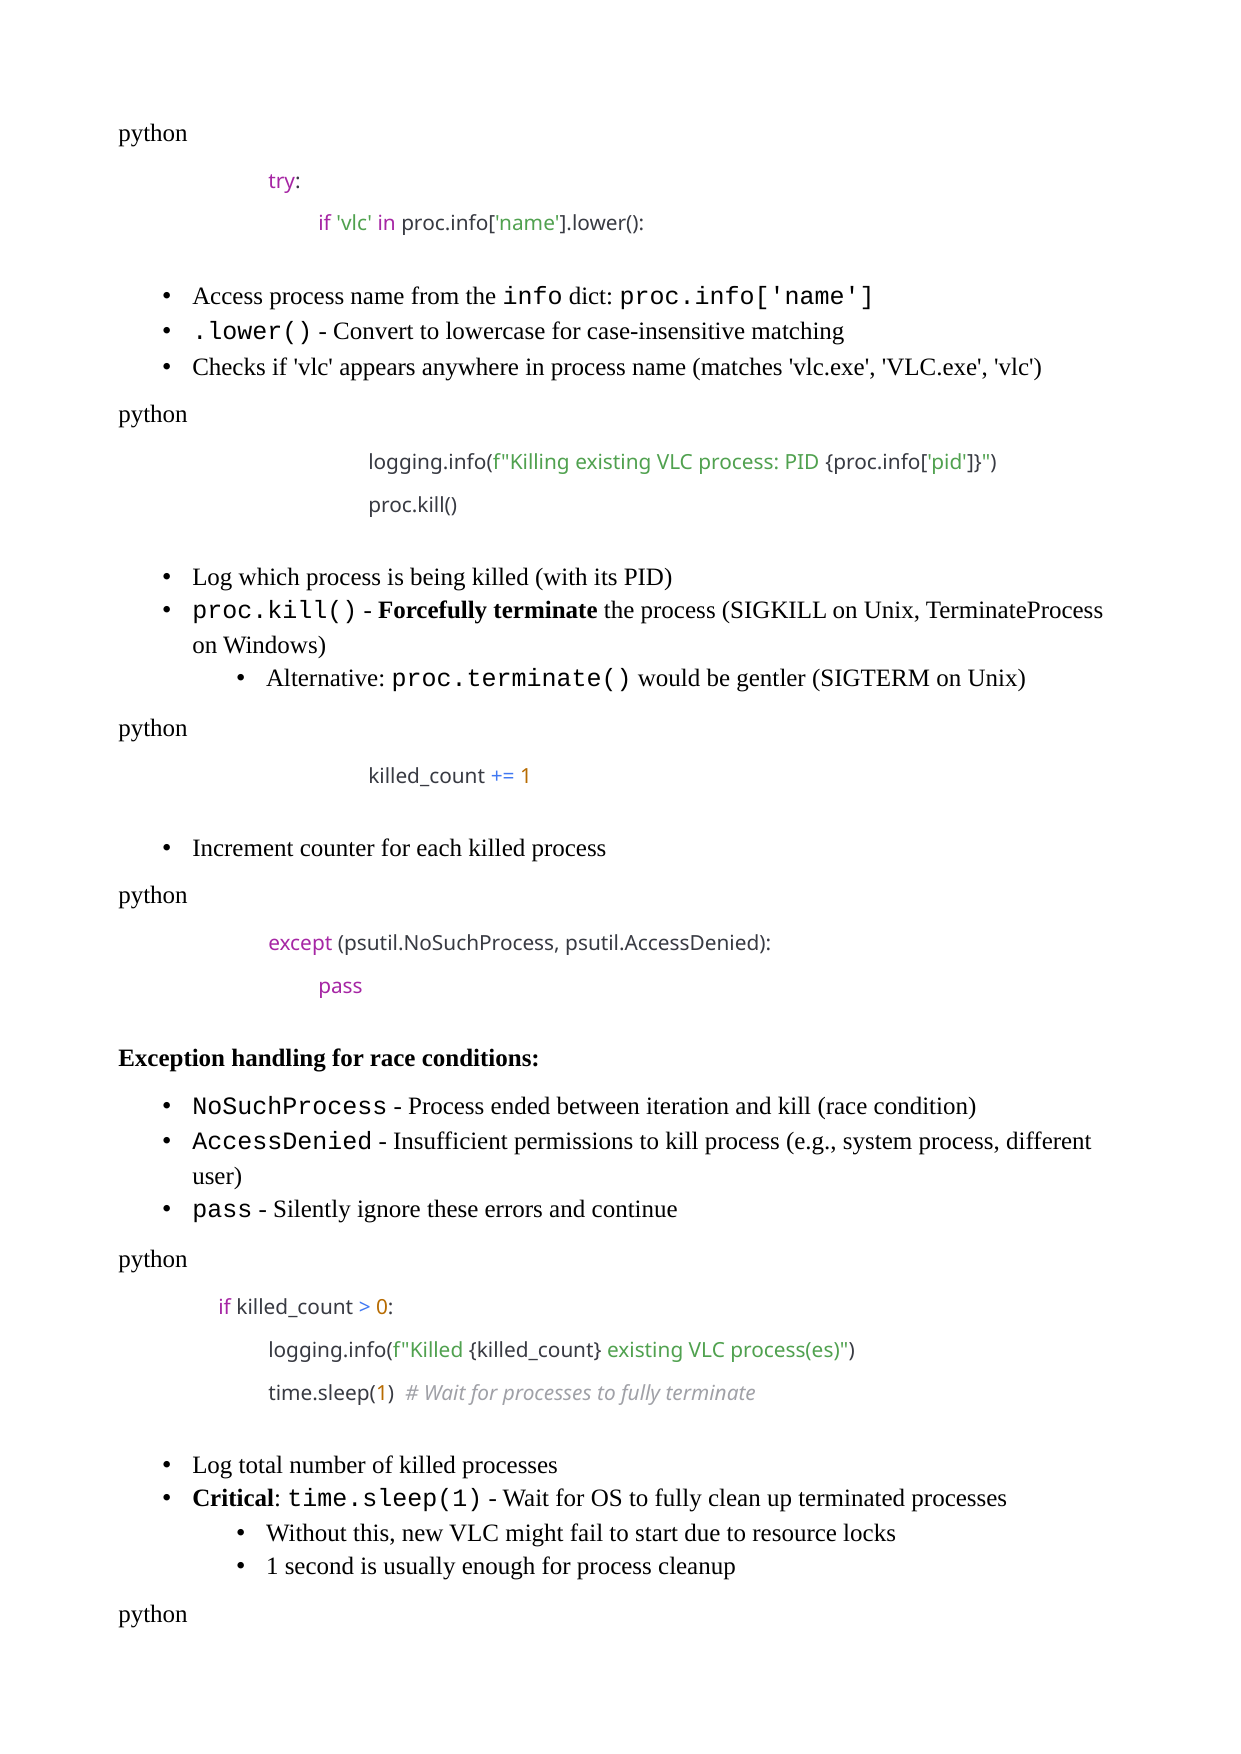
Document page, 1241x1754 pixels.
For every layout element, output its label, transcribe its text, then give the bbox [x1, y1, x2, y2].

text try: [118, 166, 1122, 194]
text logging.info(f"Killed {killed_count} existing VLC process(es)") [118, 1335, 1122, 1363]
list proc.kill() - Forcefully terminate the process (SIGKILL on Unix, TerminateProcess on Windows) [162, 595, 1122, 659]
text Exception handling for race conditions: [118, 1043, 1122, 1072]
list 1 second is usually enough for process cleanup [236, 1551, 1122, 1580]
text python [118, 1599, 1122, 1628]
list Alternative: proc.terminate() would be gentler (SIGTERM on Unix) [236, 663, 1122, 694]
list Log total number of killed processes [162, 1450, 1122, 1479]
text if killed_count > 0: [118, 1292, 1122, 1321]
text if 'vlc' in proc.info['name'].lower(): [118, 208, 1122, 237]
text pass [118, 971, 1122, 999]
list Without this, new VLC might fail to start due to resource locks [236, 1518, 1122, 1547]
text killed_count += 1 [118, 761, 1122, 789]
list .lower() - Convert to lowercase for case-insensitive matching [162, 316, 1122, 347]
text python [118, 881, 1122, 909]
text python [118, 713, 1122, 742]
text time.sleep(1) # Wait for processes to fully terminate [118, 1378, 1122, 1406]
list Log which process is being killed (with its PID) [162, 562, 1122, 591]
list pass - Silently ignore these errors and continue [162, 1194, 1122, 1225]
text python [118, 399, 1122, 428]
list Increment counter for each killed process [162, 833, 1122, 862]
list NoSuchProcess - Process ended between iteration and kill (race condition) [162, 1091, 1122, 1122]
text python [118, 1244, 1122, 1273]
text python [118, 118, 1122, 147]
text logging.info(f"Killing existing VLC process: PID {proc.info['pid']}") [118, 447, 1122, 475]
list Checks if 'vlc' appears anywhere in process name (matches 'vlc.exe', 'VLC.exe', 'vlc') [162, 352, 1122, 380]
list Access process name from the info dict: proc.info['name'] [162, 281, 1122, 312]
list AccessDenied - Insufficient permissions to kill process (e.g., system process, different user) [162, 1126, 1122, 1190]
text proc.kill() [118, 490, 1122, 518]
text except (psutil.NoSuchProcess, psutil.AccessDenied): [118, 928, 1122, 957]
list Critical: time.sleep(1) - Wait for OS to fully clean up terminated processes [162, 1483, 1122, 1514]
